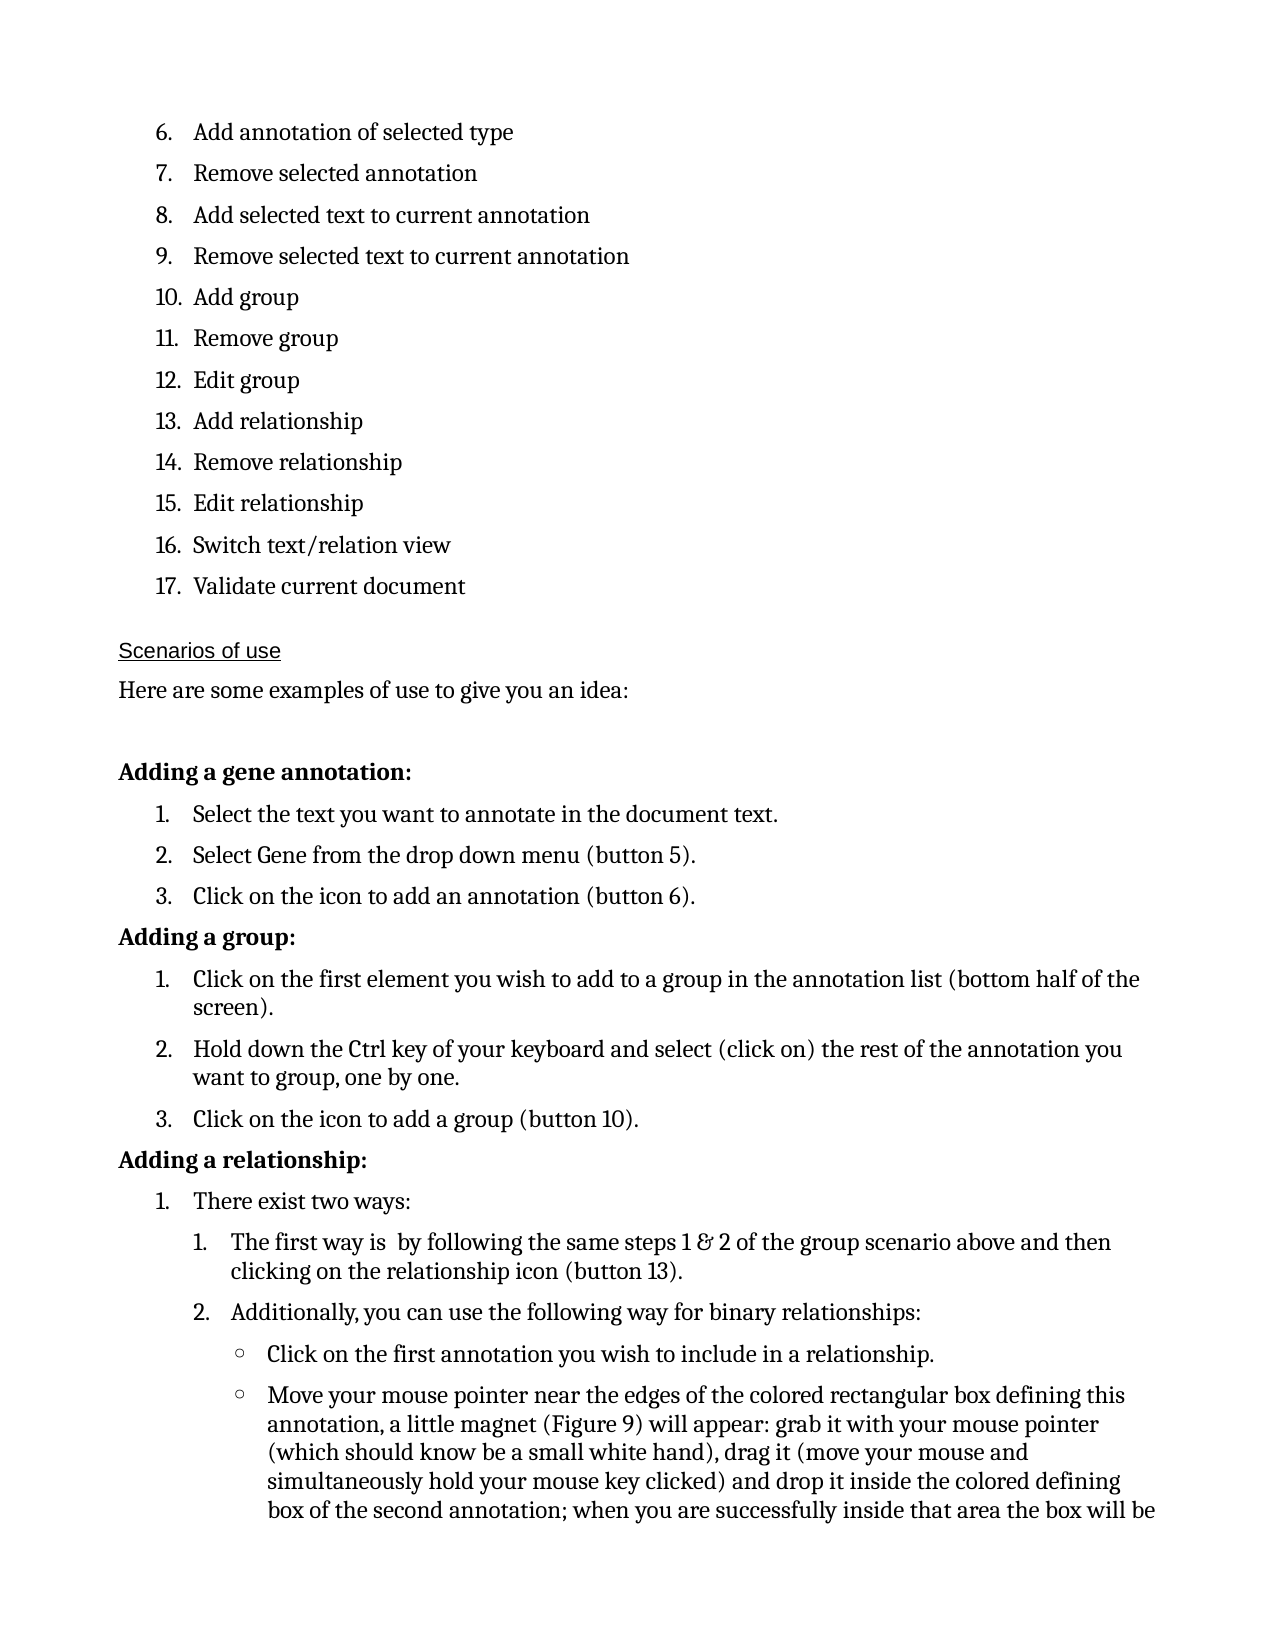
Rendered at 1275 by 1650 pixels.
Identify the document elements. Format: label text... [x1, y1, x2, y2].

text Here are some examples of use to give you an idea: [118, 676, 1157, 704]
list Remove selected annotation [156, 159, 1157, 188]
list Add group [156, 283, 1157, 312]
list Add selected text to current annotation [156, 201, 1157, 229]
list Validate current document [156, 572, 1157, 601]
list Hold down the Ctrl key of your keyboard and select (click on) the rest of the annotation you want to group, one by one. [156, 1034, 1157, 1092]
list Add relationship [156, 407, 1157, 436]
list Add annotation of selected type [156, 118, 1157, 147]
list Adding a group: [118, 923, 1157, 952]
list Click on the icon to add an annotation (button 6). [156, 882, 1157, 911]
list Additionally, you can use the following way for binary relationships: [193, 1298, 1157, 1327]
list Remove relationship [156, 448, 1157, 477]
list Edit relationship [156, 489, 1157, 518]
list Switch text/relation view [156, 531, 1157, 559]
list The first way is by following the same steps 1 & 2 of the group scenario above and then clicking on the relationship icon (button 13). [193, 1228, 1157, 1286]
text Adding a relationship: [118, 1146, 1157, 1174]
list Move your mouse pointer near the edges of the colored rectangular box defining this annotation, a little magnet (Figure 9) will appear: grab it with your mouse pointer (which should know be a small white hand), drag it (move your mouse and simultaneously hold your mouse key clicked) and drop it inside the colored defining box of the second annotation; when you are successfully inside that area the box will be [229, 1381, 1157, 1524]
list Remove group [156, 324, 1157, 353]
text Adding a gene annotation: [118, 758, 1157, 787]
list Edit group [156, 366, 1157, 394]
list Click on the first element you wish to add to a group in the annotation list (bottom half of the screen). [156, 964, 1157, 1022]
subtitle Scenarios of use [118, 638, 1157, 663]
list Select the text you want to annotate in the document text. [156, 799, 1157, 828]
list There exist two ways: [156, 1187, 1157, 1216]
list Remove selected text to current annotation [156, 242, 1157, 271]
list Select Gene from the drop down menu (button 5). [156, 841, 1157, 869]
list Click on the first annotation you wish to include in a relationship. [229, 1339, 1157, 1368]
list Click on the icon to add a group (button 10). [156, 1104, 1157, 1133]
